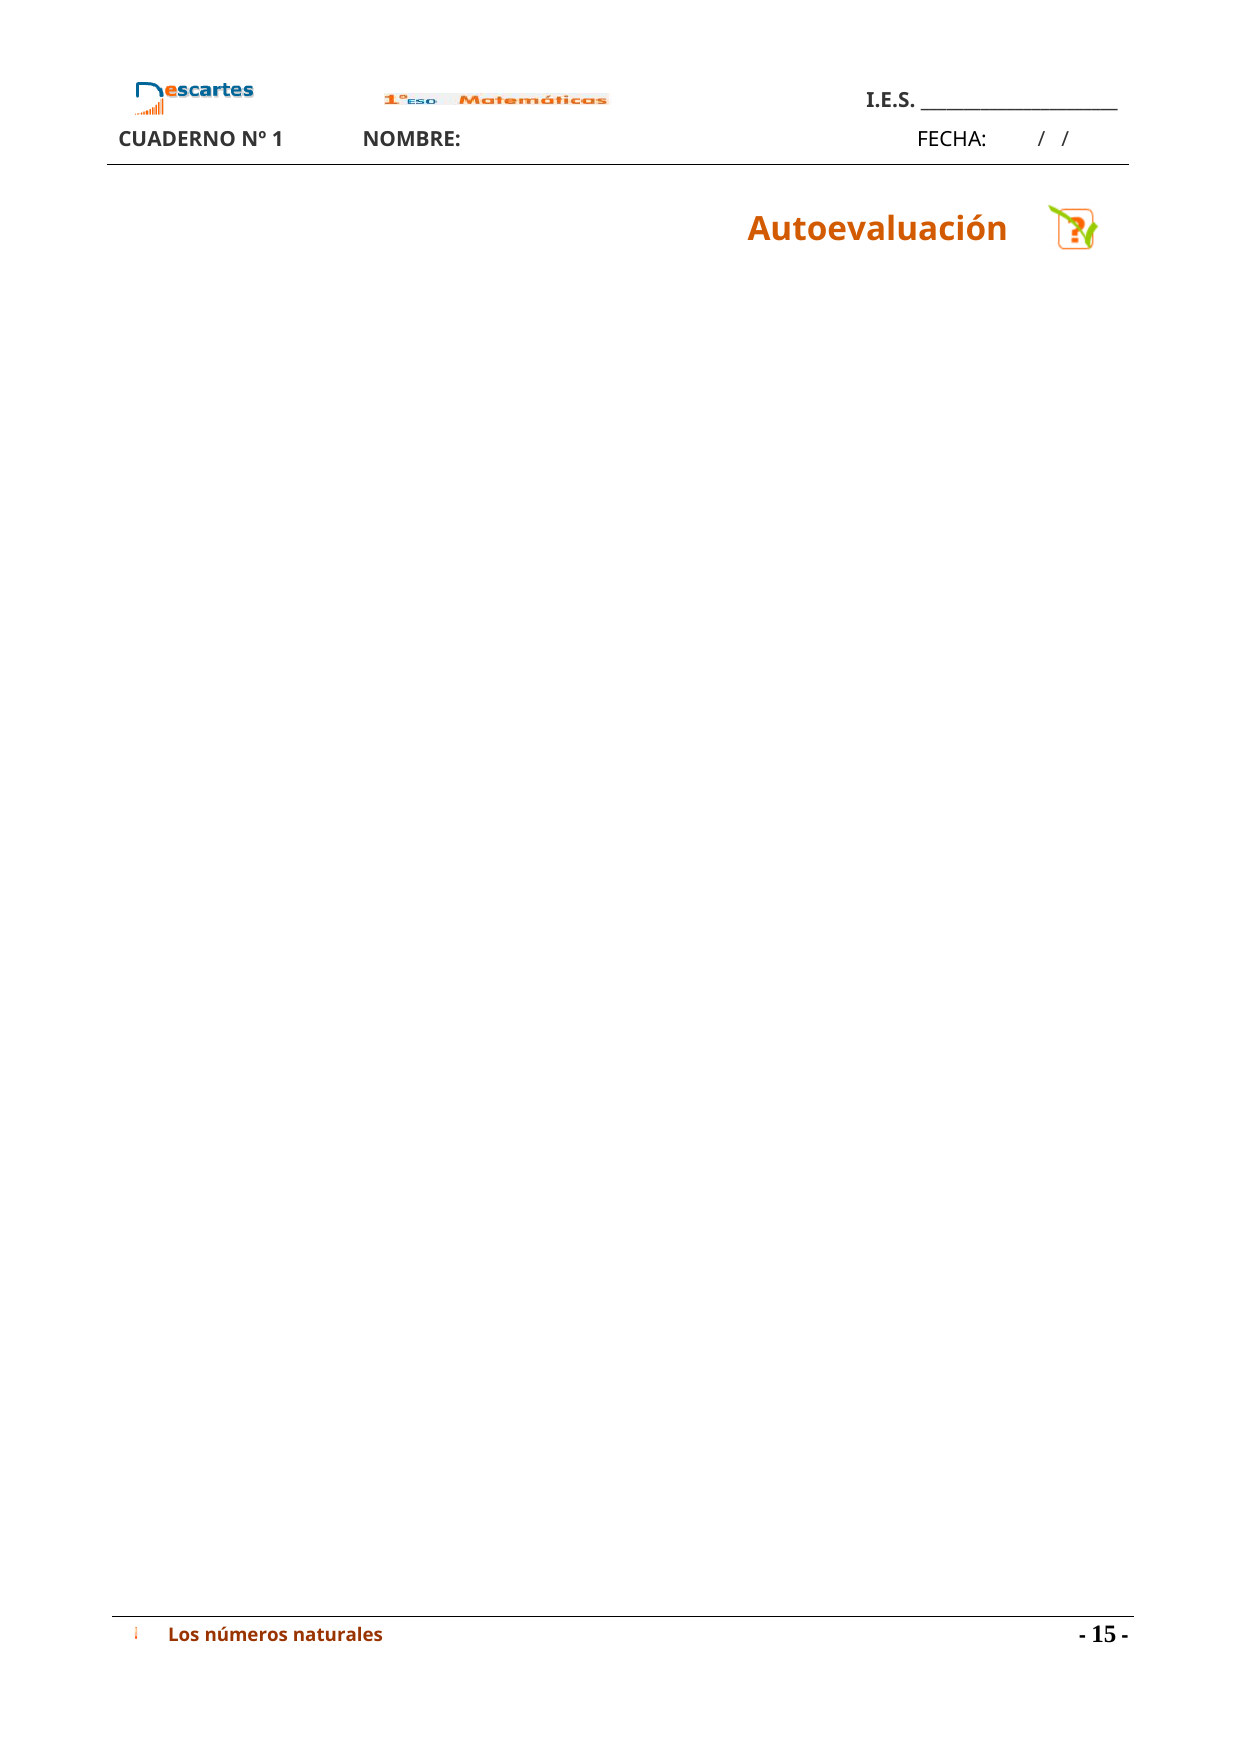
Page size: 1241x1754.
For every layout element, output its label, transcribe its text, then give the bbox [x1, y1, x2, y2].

picture [1047, 203, 1101, 252]
table_header [1019, 194, 1129, 261]
picture [134, 1626, 138, 1639]
picture [384, 93, 612, 105]
picture [134, 82, 257, 115]
table_header Autoevaluación [107, 194, 1019, 261]
